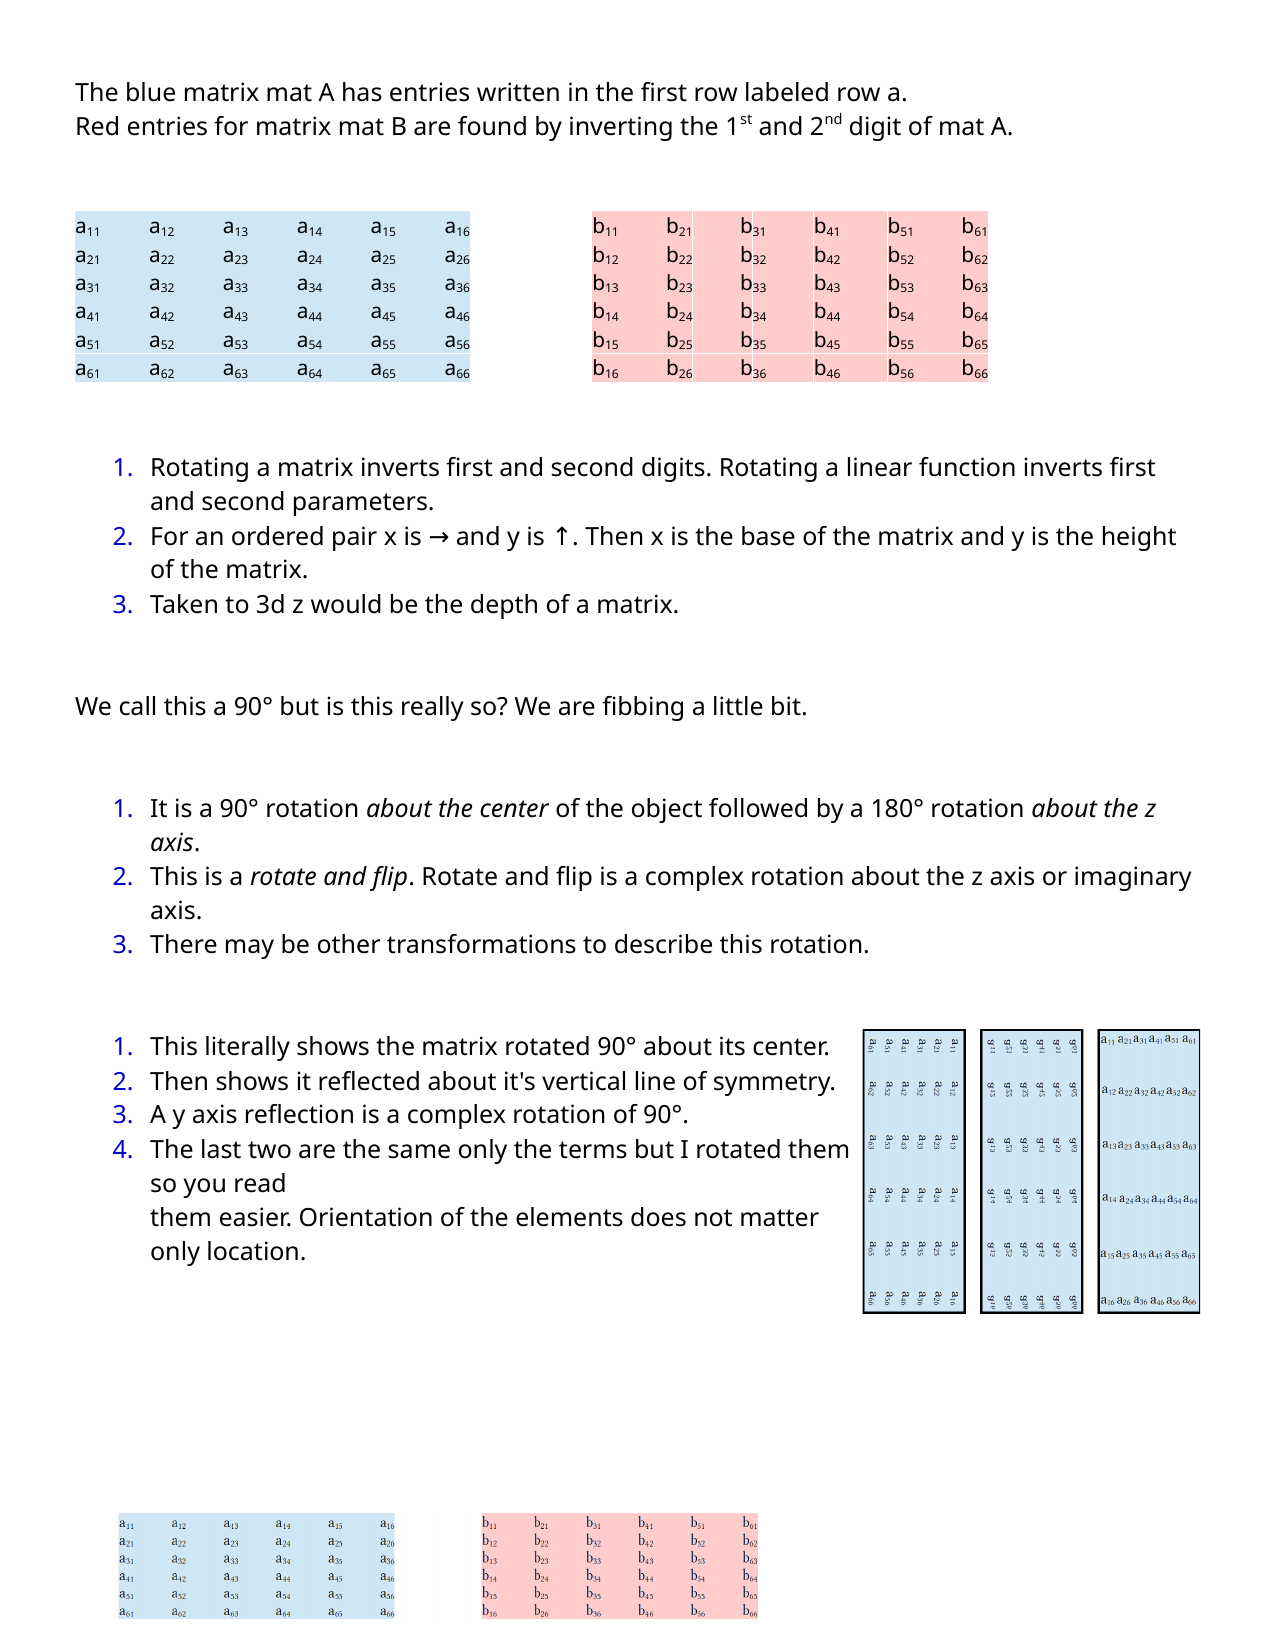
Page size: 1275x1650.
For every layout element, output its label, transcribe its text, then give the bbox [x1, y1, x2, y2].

list This literally shows the matrix rotated 90° about its center. [112, 1029, 862, 1063]
picture [862, 1029, 1200, 1314]
list Then shows it reflected about it's vertical line of symmetry. [112, 1063, 862, 1097]
list The last two are the same only the terms but I rotated them so you read [112, 1131, 862, 1199]
text We call this a 90° but is this really so? We are fibbing a little bit. [75, 688, 1200, 722]
list them easier. Orientation of the elements does not matter only location. [112, 1199, 862, 1267]
list A y axis reflection is a complex rotation of 90°. [112, 1097, 862, 1131]
text a31 a32 a33 a34 a35 a36 b13 b23 b33 b43 b53 b63 [75, 268, 1200, 297]
list Rotating a matrix inverts first and second digits. Rotating a linear function inverts first and second parameters. [112, 450, 1200, 518]
list There may be other transformations to describe this rotation. [112, 927, 1200, 961]
text a41 a42 a43 a44 a45 a46 b14 b24 b34 b44 b54 b64 [75, 297, 1200, 325]
list This is a rotate and flip. Rotate and flip is a complex rotation about the z axis or imaginary axis. [112, 859, 1200, 927]
text Red entries for matrix mat B are found by inverting the 1st and 2nd digit of mat A. [75, 109, 1200, 143]
list It is a 90° rotation about the center of the object followed by a 180° rotation about the z axis. [112, 791, 1200, 859]
text The blue matrix mat A has entries written in the first row labeled row a. [75, 75, 1200, 109]
text a51 a52 a53 a54 a55 a56 b15 b25 b35 b45 b55 b65 [75, 325, 1200, 353]
text a61 a62 a63 a64 a65 a66 b16 b26 b36 b46 b56 b66 [75, 353, 1200, 382]
list For an ordered pair x is → and y is ↑. Then x is the base of the matrix and y is the height of the matrix. [112, 518, 1200, 586]
list Taken to 3d z would be the depth of a matrix. [112, 586, 1200, 620]
text a11 a12 a13 a14 a15 a16 b11 b21 b31 b41 b51 b61 [75, 211, 1200, 240]
text a21 a22 a23 a24 a25 a26 b12 b22 b32 b42 b52 b62 [75, 240, 1200, 268]
picture [111, 1513, 765, 1619]
